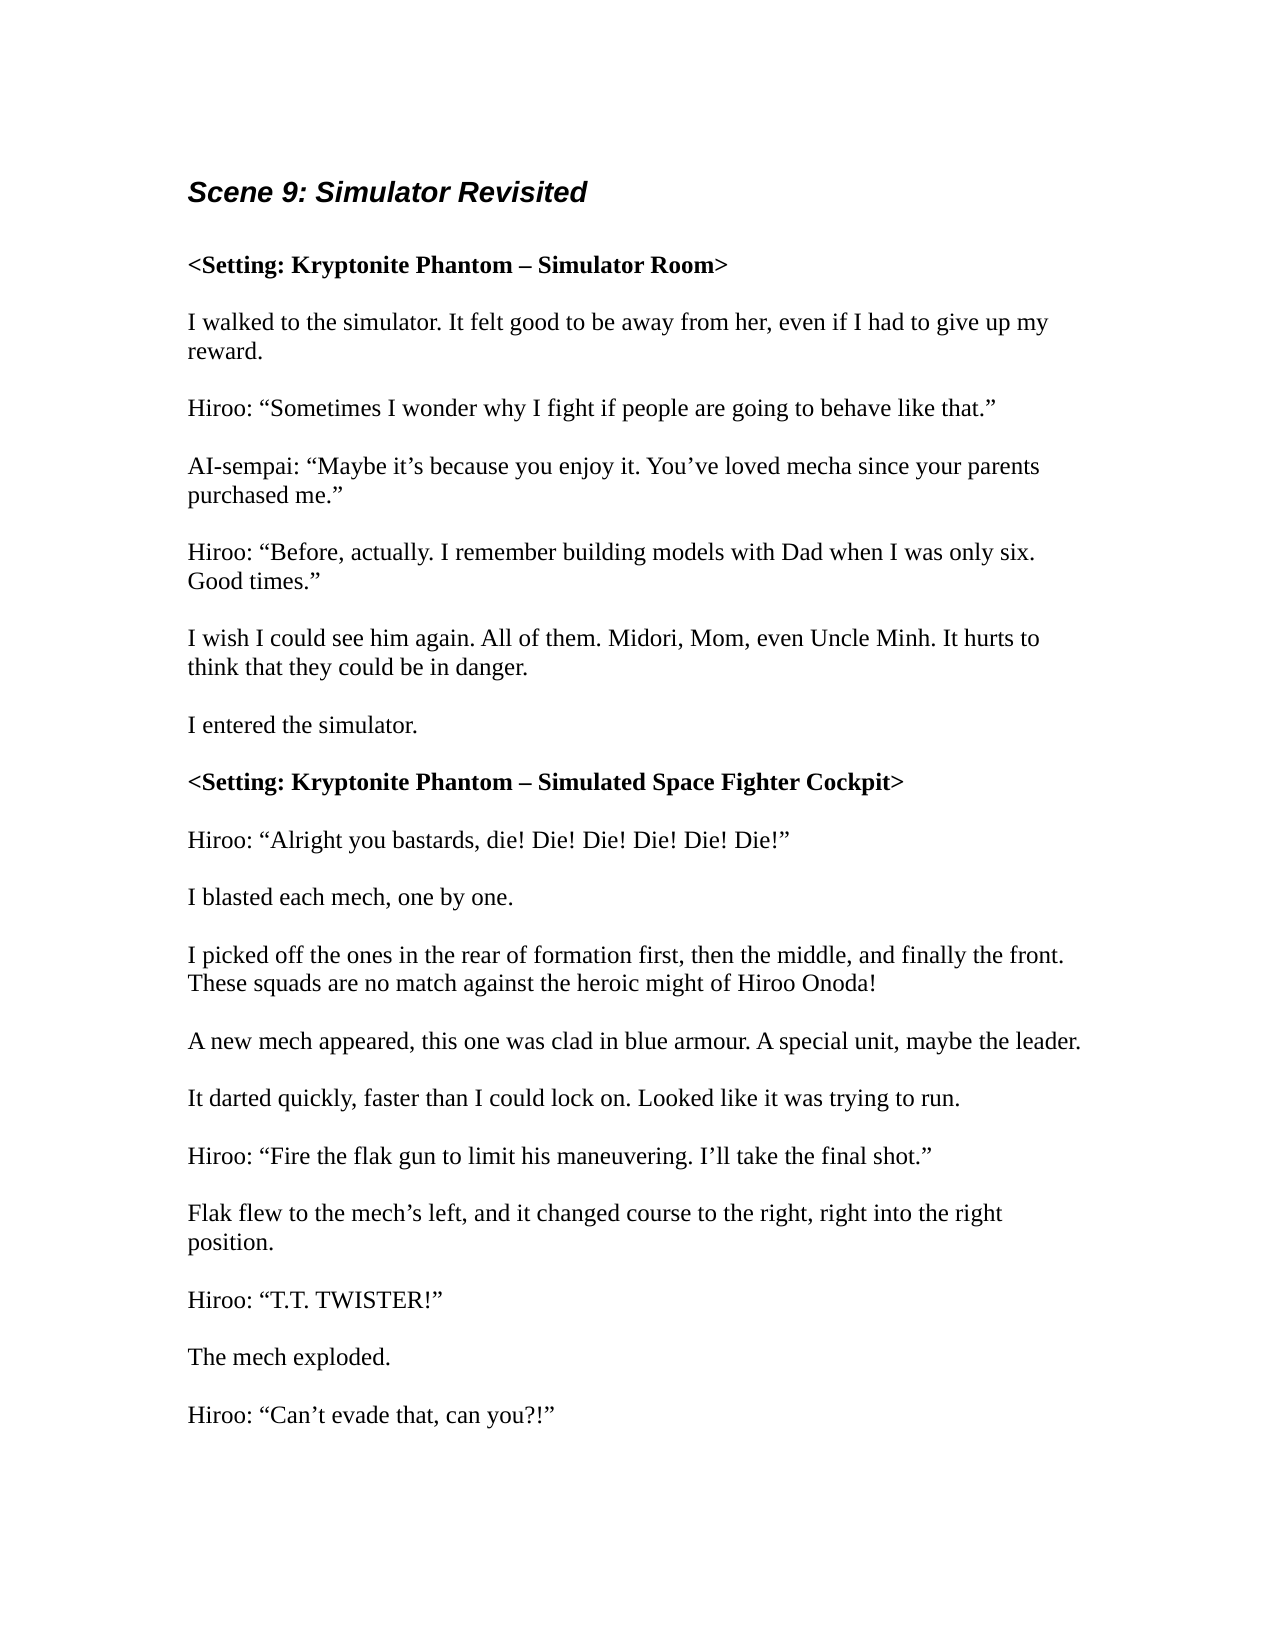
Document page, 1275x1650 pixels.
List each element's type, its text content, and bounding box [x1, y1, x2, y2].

text Hiroo: “Alright you bastards, die! Die! Die! Die! Die! Die!” [187, 825, 1087, 853]
text Hiroo: “T.T. TWISTER!” [187, 1285, 1087, 1313]
text I walked to the simulator. It felt good to be away from her, even if I had to give up my reward. [187, 307, 1087, 365]
text Hiroo: “Fire the flak gun to limit his maneuvering. I’ll take the final shot.” [187, 1141, 1087, 1170]
text Hiroo: “Before, actually. I remember building models with Dad when I was only six. Good times.” [187, 537, 1087, 595]
text Hiroo: “Can’t evade that, can you?!” [187, 1400, 1087, 1428]
text I picked off the ones in the rear of formation first, then the middle, and finally the front. These squads are no match against the heroic might of Hiroo Onoda! [187, 940, 1087, 997]
text A new mech appeared, this one was clad in blue armour. A special unit, maybe the leader. [187, 1026, 1087, 1055]
text AI-sempai: “Maybe it’s because you enjoy it. You’ve loved mecha since your parents purchased me.” [187, 451, 1087, 508]
text I wish I could see him again. All of them. Midori, Mom, even Uncle Minh. It hurts to think that they could be in danger. [187, 623, 1087, 681]
text It darted quickly, faster than I could lock on. Looked like it was trying to run. [187, 1083, 1087, 1112]
text I entered the simulator. [187, 710, 1087, 738]
text <Setting: Kryptonite Phantom – Simulated Space Fighter Cockpit> [187, 767, 1087, 796]
text <Setting: Kryptonite Phantom – Simulator Room> [187, 250, 1087, 278]
text Hiroo: “Sometimes I wonder why I fight if people are going to behave like that.” [187, 393, 1087, 422]
subtitle Scene 9: Simulator Revisited [187, 175, 1087, 208]
text I blasted each mech, one by one. [187, 882, 1087, 911]
text Flak flew to the mech’s left, and it changed course to the right, right into the right position. [187, 1198, 1087, 1256]
text The mech exploded. [187, 1342, 1087, 1371]
